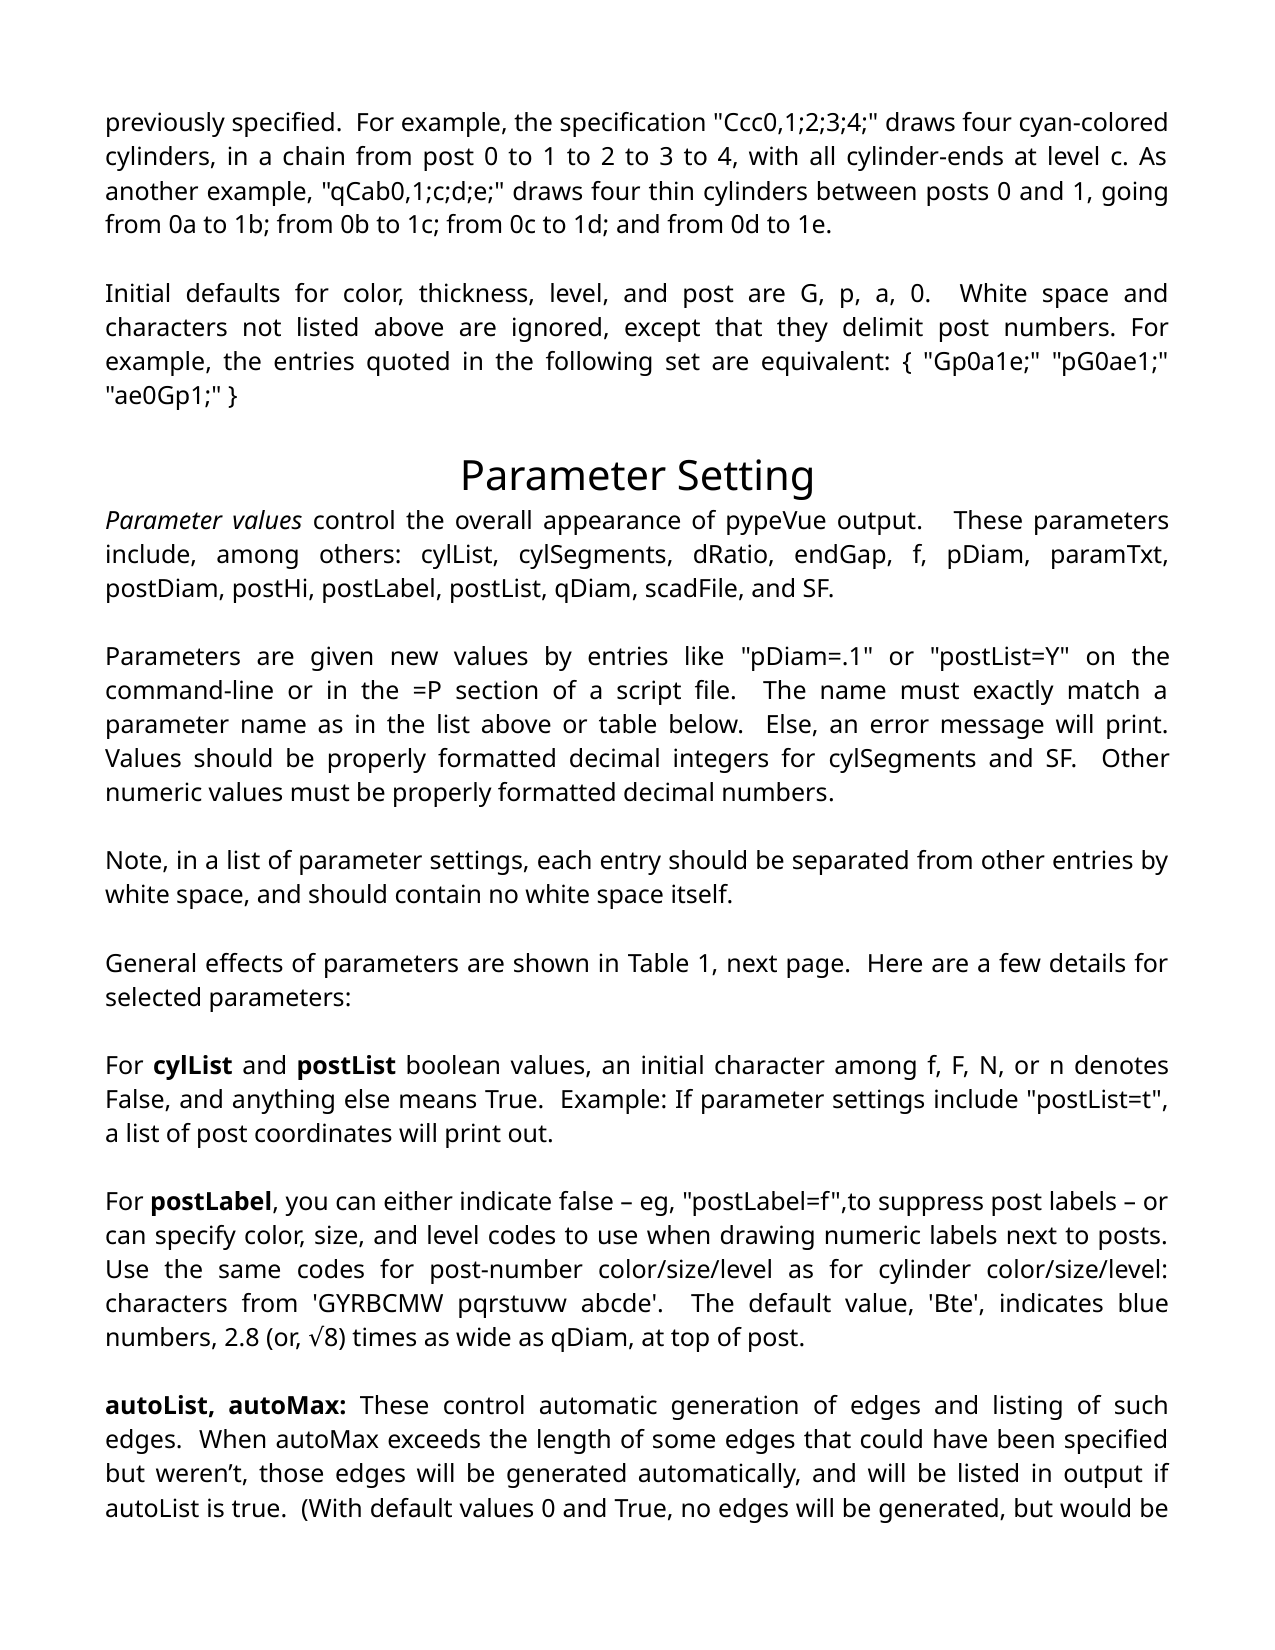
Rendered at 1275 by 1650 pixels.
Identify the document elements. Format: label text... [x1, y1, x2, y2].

text General effects of parameters are shown in Table 1, next page. Here are a few details for selected parameters: [105, 945, 1170, 1013]
text For cylList and postList boolean values, an initial character among f, F, N, or n denotes False, and anything else means True. Example: If parameter settings include "postList=t", a list of post coordinates will print out. [105, 1047, 1170, 1149]
text Parameters are given new values by entries like "pDiam=.1" or "postList=Y" on the command-line or in the =P section of a script file. The name must exactly match a parameter name as in the list above or table below. Else, an error message will print. Values should be properly formatted decimal integers for cylSegments and SF. Other numeric values must be properly formatted decimal numbers. [105, 639, 1170, 809]
text Note, in a list of parameter settings, each entry should be separated from other entries by white space, and should contain no white space itself. [105, 843, 1170, 911]
text autoList, autoMax: These control automatic generation of edges and listing of such edges. When autoMax exceeds the length of some edges that could have been specified but weren’t, those edges will be generated automatically, and will be listed in output if autoList is true. (With default values 0 and True, no edges will be generated, but would be [105, 1388, 1170, 1524]
text Initial defaults for color, thickness, level, and post are G, p, a, 0. White space and characters not listed above are ignored, except that they delimit post numbers. For example, the entries quoted in the following set are equivalent: { "Gp0a1e;" "pG0ae1;" "ae0Gp1;" } [105, 275, 1170, 412]
text Parameter values control the overall appearance of pypeVue output. These parameters include, among others: cylList, cylSegments, dRatio, endGap, f, pDiam, paramTxt, postDiam, postHi, postLabel, postList, qDiam, scadFile, and SF. [105, 502, 1170, 604]
text previously specified. For example, the specification "Ccc0,1;2;3;4;" draws four cyan-colored cylinders, in a chain from post 0 to 1 to 2 to 3 to 4, with all cylinder-ends at level c. As another example, "qCab0,1;c;d;e;" draws four thin cylinders between posts 0 and 1, going from 0a to 1b; from 0b to 1c; from 0c to 1d; and from 0d to 1e. [105, 105, 1170, 241]
text Parameter Setting [105, 446, 1170, 502]
text For postLabel, you can either indicate false – eg, "postLabel=f",to suppress post labels – or can specify color, size, and level codes to use when drawing numeric labels next to posts. Use the same codes for post-number color/size/level as for cylinder color/size/level: characters from 'GYRBCMW pqrstuvw abcde'. The default value, 'Bte', indicates blue numbers, 2.8 (or, √8) times as wide as qDiam, at top of post. [105, 1184, 1170, 1354]
